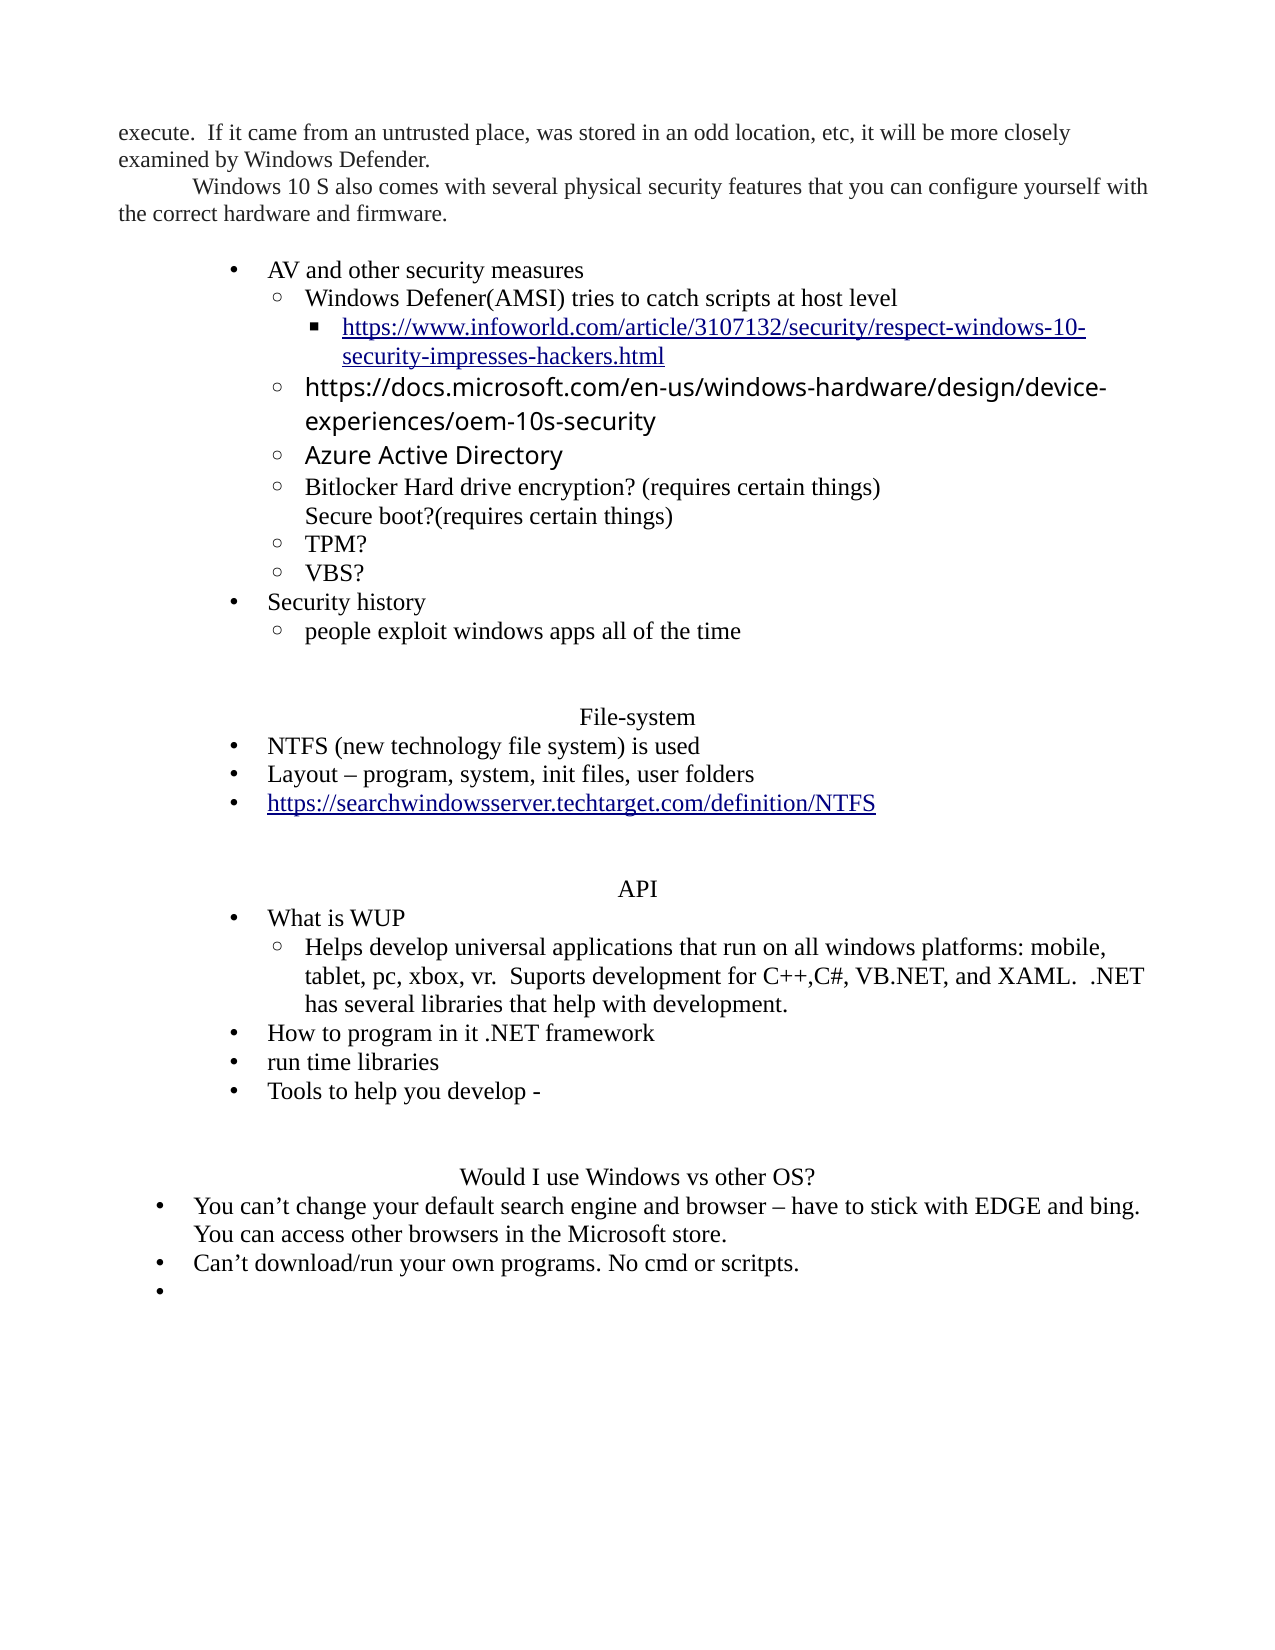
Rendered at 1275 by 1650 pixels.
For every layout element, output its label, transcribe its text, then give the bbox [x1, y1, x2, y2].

text API [118, 874, 1157, 903]
list Security history [229, 587, 1157, 616]
text execute. If it came from an untrusted place, was stored in an odd location, etc, it will be more closely examined by Windows Defender. [118, 118, 1157, 172]
list https://docs.microsoft.com/en-us/windows-hardware/design/device-experiences/oem-10s-security [267, 370, 1157, 438]
list What is WUP [229, 903, 1157, 932]
list run time libraries [229, 1047, 1157, 1076]
list VBS? [267, 558, 1157, 587]
list Windows Defener(AMSI) tries to catch scripts at host level [267, 283, 1157, 312]
text Windows 10 S also comes with several physical security features that you can configure yourself with the correct hardware and firmware. [118, 172, 1157, 226]
list Helps develop universal applications that run on all windows platforms: mobile, tablet, pc, xbox, vr. Suports development for C++,C#, VB.NET, and XAML. .NET has several libraries that help with development. [267, 932, 1157, 1018]
list TPM? [267, 529, 1157, 558]
list Azure Active Directory [267, 438, 1157, 472]
text File-system [118, 702, 1157, 731]
list AV and other security measures [229, 255, 1157, 283]
list Bitlocker Hard drive encryption? (requires certain things) Secure boot?(requires certain things) [267, 472, 1157, 529]
list You can’t change your default search engine and browser – have to stick with EDGE and bing. You can access other browsers in the Microsoft store. [156, 1191, 1157, 1248]
text Would I use Windows vs other OS? [118, 1162, 1157, 1191]
list https://www.infoworld.com/article/3107132/security/respect-windows-10-security-impresses-hackers.html [304, 312, 1157, 370]
list https://searchwindowsserver.techtarget.com/definition/NTFS [229, 788, 1157, 817]
list Can’t download/run your own programs. No cmd or scritpts. [156, 1248, 1157, 1277]
list Tools to help you develop - [229, 1076, 1157, 1104]
list How to program in it .NET framework [229, 1018, 1157, 1047]
list Layout – program, system, init files, user folders [229, 759, 1157, 788]
list people exploit windows apps all of the time [267, 616, 1157, 644]
list NTFS (new technology file system) is used [229, 731, 1157, 759]
